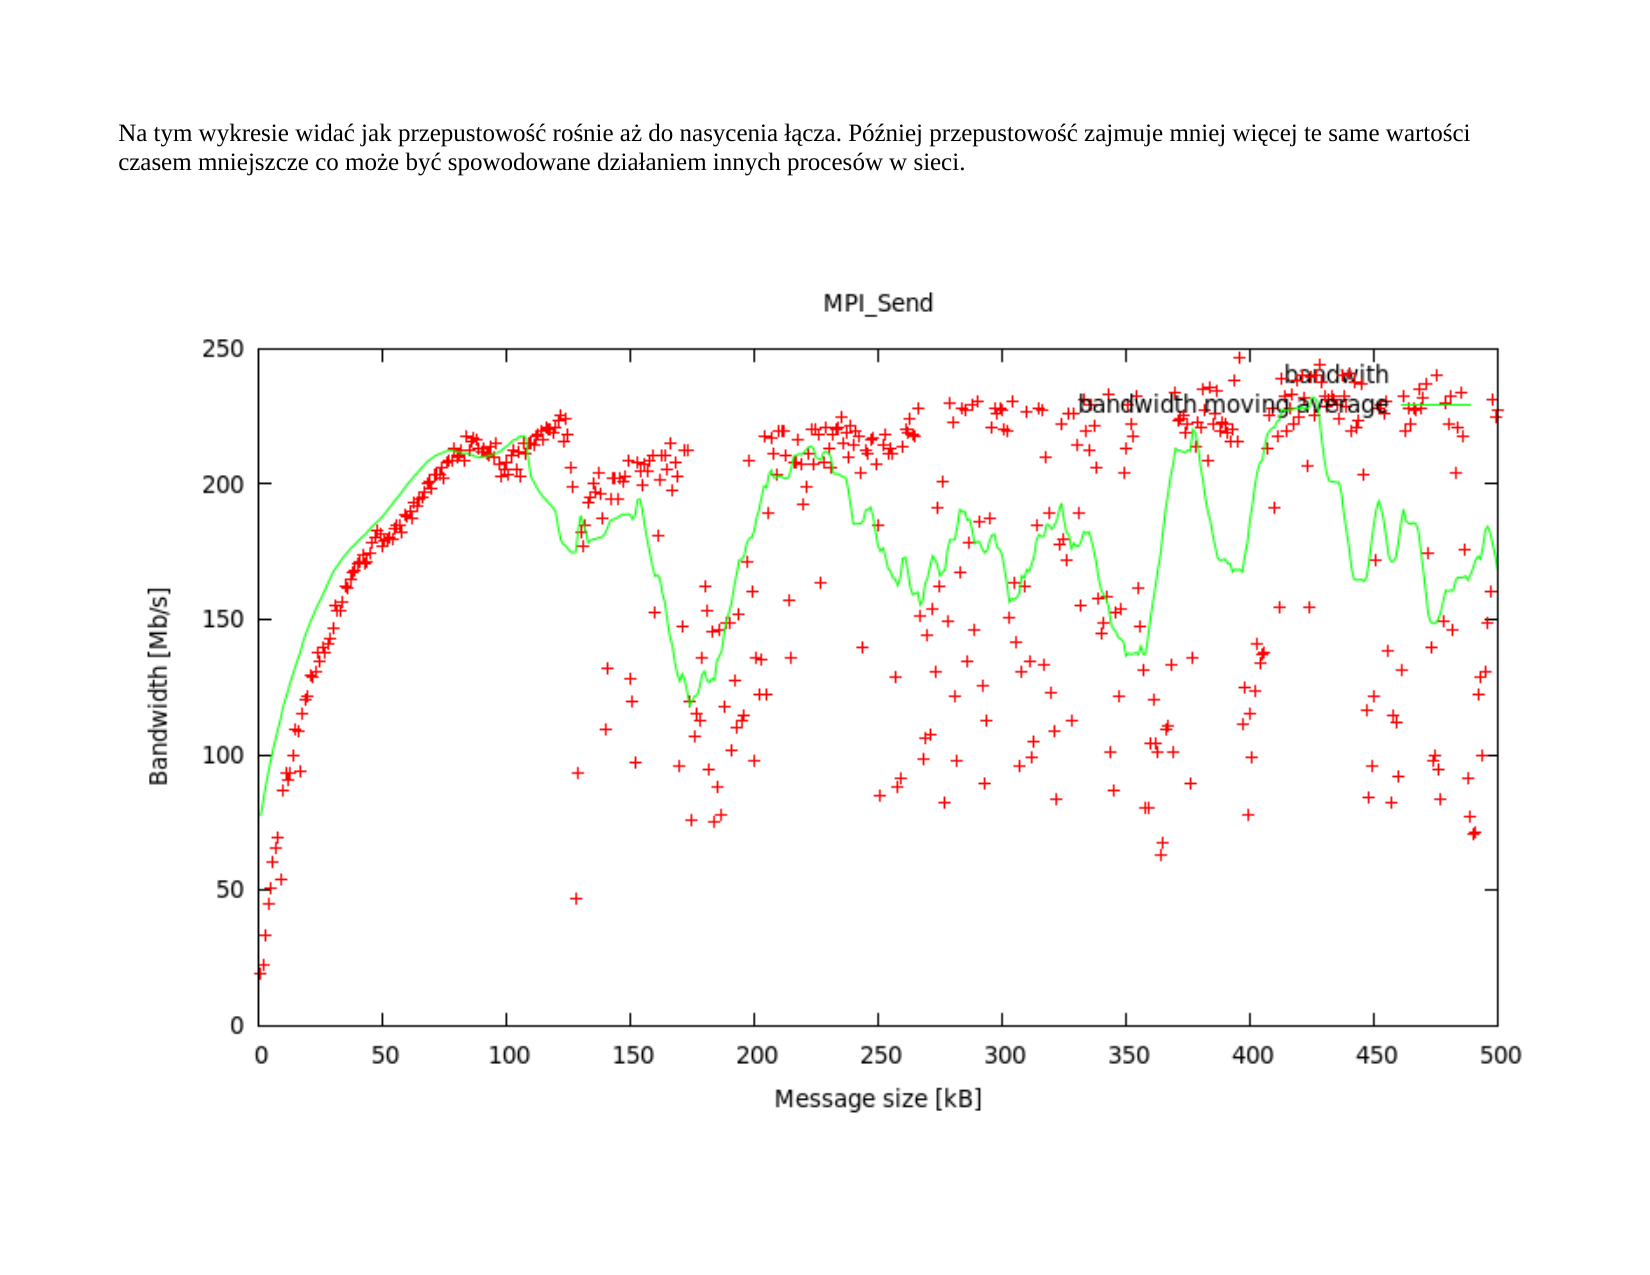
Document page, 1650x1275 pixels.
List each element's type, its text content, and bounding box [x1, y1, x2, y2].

text Na tym wykresie widać jak przepustowość rośnie aż do nasycenia łącza. Później przepustowość zajmuje mniej więcej te same wartości czasem mniejszcze co może być spowodowane działaniem innych procesów w sieci. [118, 118, 1532, 176]
picture [141, 277, 1533, 1118]
